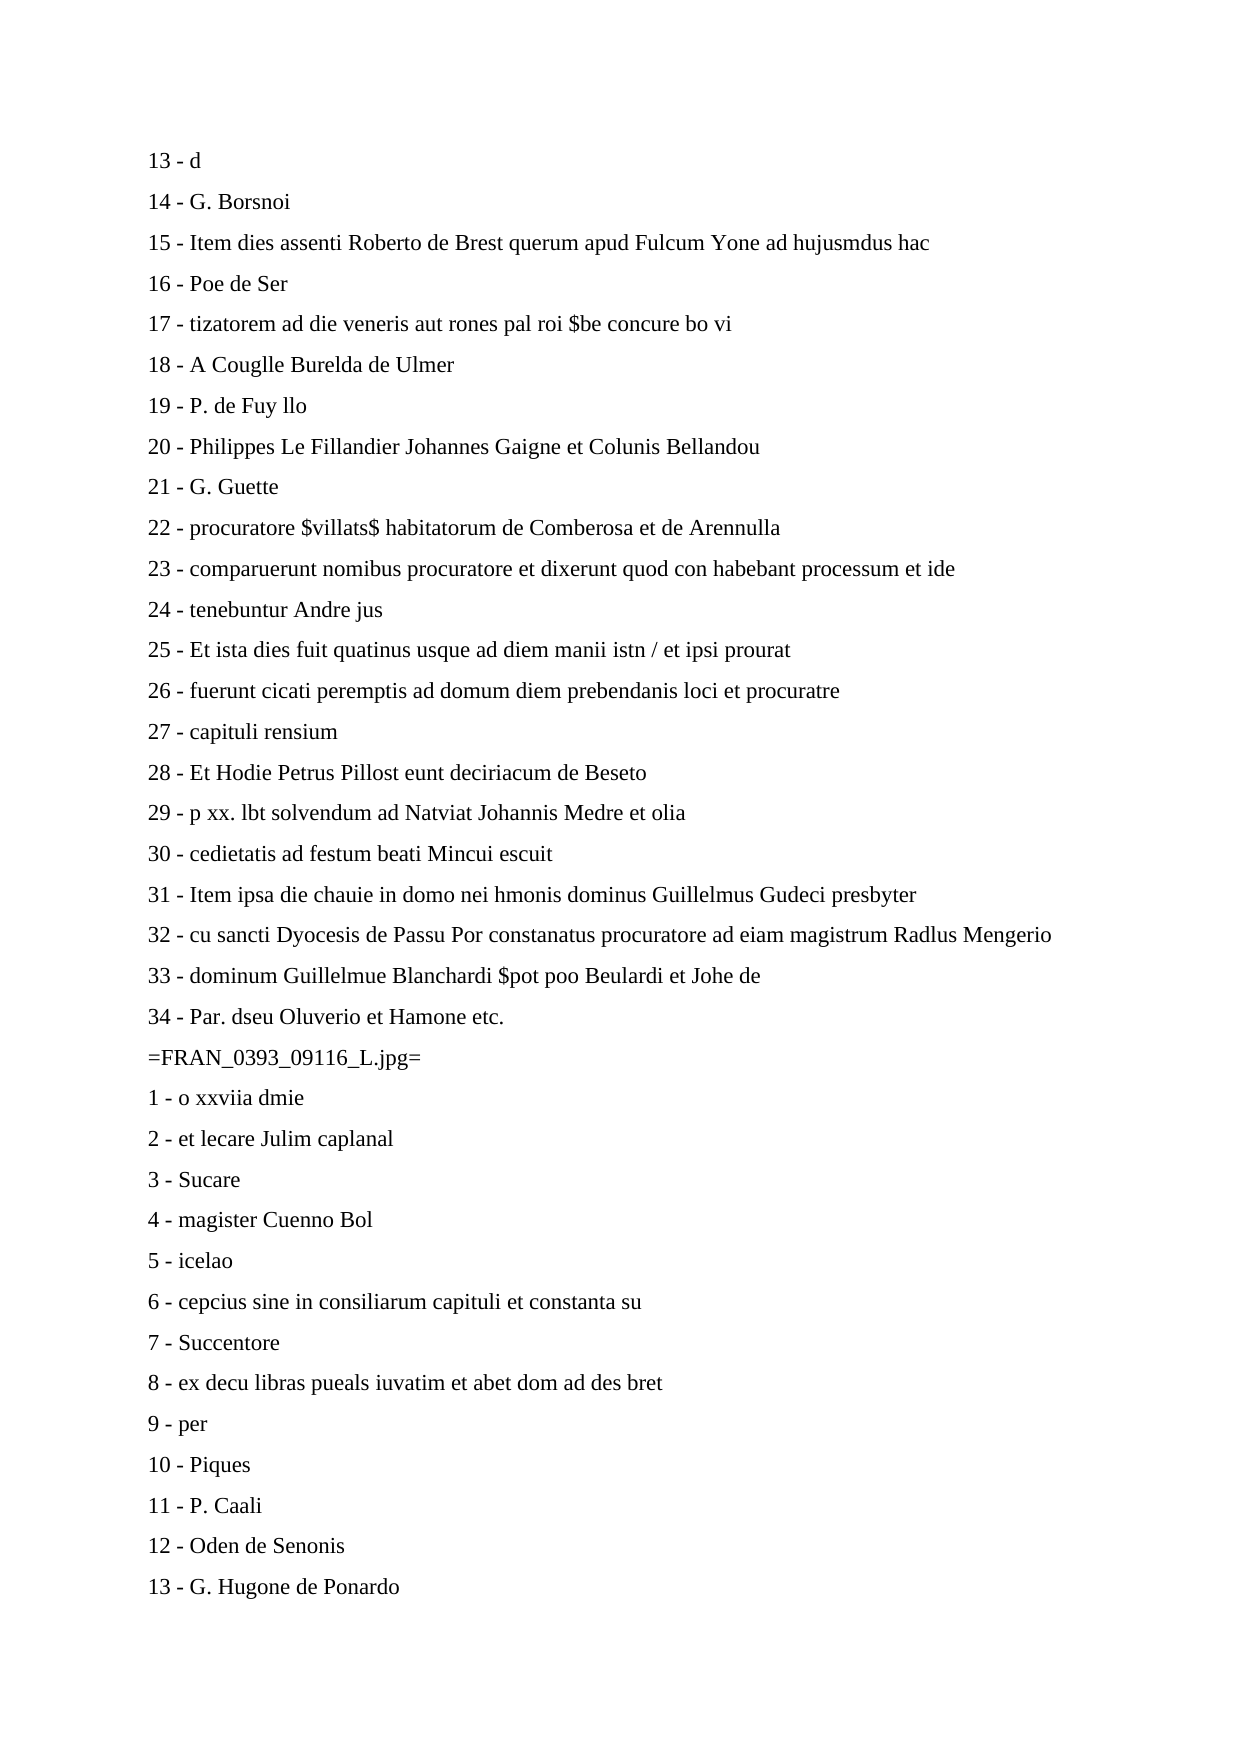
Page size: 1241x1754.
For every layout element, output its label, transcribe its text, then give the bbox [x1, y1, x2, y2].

text 14 - G. Borsnoi [148, 188, 1093, 215]
text 28 - Et Hodie Petrus Pillost eunt deciriacum de Beseto [148, 758, 1093, 785]
text 21 - G. Guette [148, 473, 1093, 500]
text 26 - fuerunt cicati peremptis ad domum diem prebendanis loci et procuratre [148, 677, 1093, 703]
text 33 - dominum Guillelmue Blanchardi $pot poo Beulardi et Johe de [148, 962, 1093, 988]
text 4 - magister Cuenno Bol [148, 1207, 1093, 1233]
text =FRAN_0393_09116_L.jpg= [148, 1044, 1093, 1070]
text 9 - per [148, 1410, 1093, 1437]
text 18 - A Couglle Burelda de Ulmer [148, 351, 1093, 378]
text 5 - icelao [148, 1247, 1093, 1274]
text 1 - o xxviia dmie [148, 1084, 1093, 1111]
text 11 - P. Caali [148, 1492, 1093, 1518]
text 27 - capituli rensium [148, 718, 1093, 744]
text 17 - tizatorem ad die veneris aut rones pal roi $be concure bo vi [148, 311, 1093, 337]
text 16 - Poe de Ser [148, 270, 1093, 296]
text 15 - Item dies assenti Roberto de Brest querum apud Fulcum Yone ad hujusmdus hac [148, 229, 1093, 255]
text 12 - Oden de Senonis [148, 1532, 1093, 1559]
text 34 - Par. dseu Oluverio et Hamone etc. [148, 1003, 1093, 1029]
text 32 - cu sancti Dyocesis de Passu Por constanatus procuratore ad eiam magistrum Radlus Mengerio [148, 921, 1093, 948]
text 19 - P. de Fuy llo [148, 392, 1093, 418]
text 22 - procuratore $villats$ habitatorum de Comberosa et de Arennulla [148, 514, 1093, 541]
text 10 - Piques [148, 1451, 1093, 1477]
text 6 - cepcius sine in consiliarum capituli et constanta su [148, 1288, 1093, 1314]
text 8 - ex decu libras pueals iuvatim et abet dom ad des bret [148, 1369, 1093, 1396]
text 23 - comparuerunt nomibus procuratore et dixerunt quod con habebant processum et ide [148, 555, 1093, 581]
text 24 - tenebuntur Andre jus [148, 596, 1093, 622]
text 2 - et lecare Julim caplanal [148, 1125, 1093, 1151]
text 20 - Philippes Le Fillandier Johannes Gaigne et Colunis Bellandou [148, 433, 1093, 459]
text 13 - d [148, 148, 1093, 174]
text 13 - G. Hugone de Ponardo [148, 1573, 1093, 1599]
text 25 - Et ista dies fuit quatinus usque ad diem manii istn / et ipsi prourat [148, 636, 1093, 663]
text 31 - Item ipsa die chauie in domo nei hmonis dominus Guillelmus Gudeci presbyter [148, 881, 1093, 907]
text 29 - p xx. lbt solvendum ad Natviat Johannis Medre et olia [148, 799, 1093, 826]
text 30 - cedietatis ad festum beati Mincui escuit [148, 840, 1093, 866]
text 3 - Sucare [148, 1166, 1093, 1192]
text 7 - Succentore [148, 1329, 1093, 1355]
